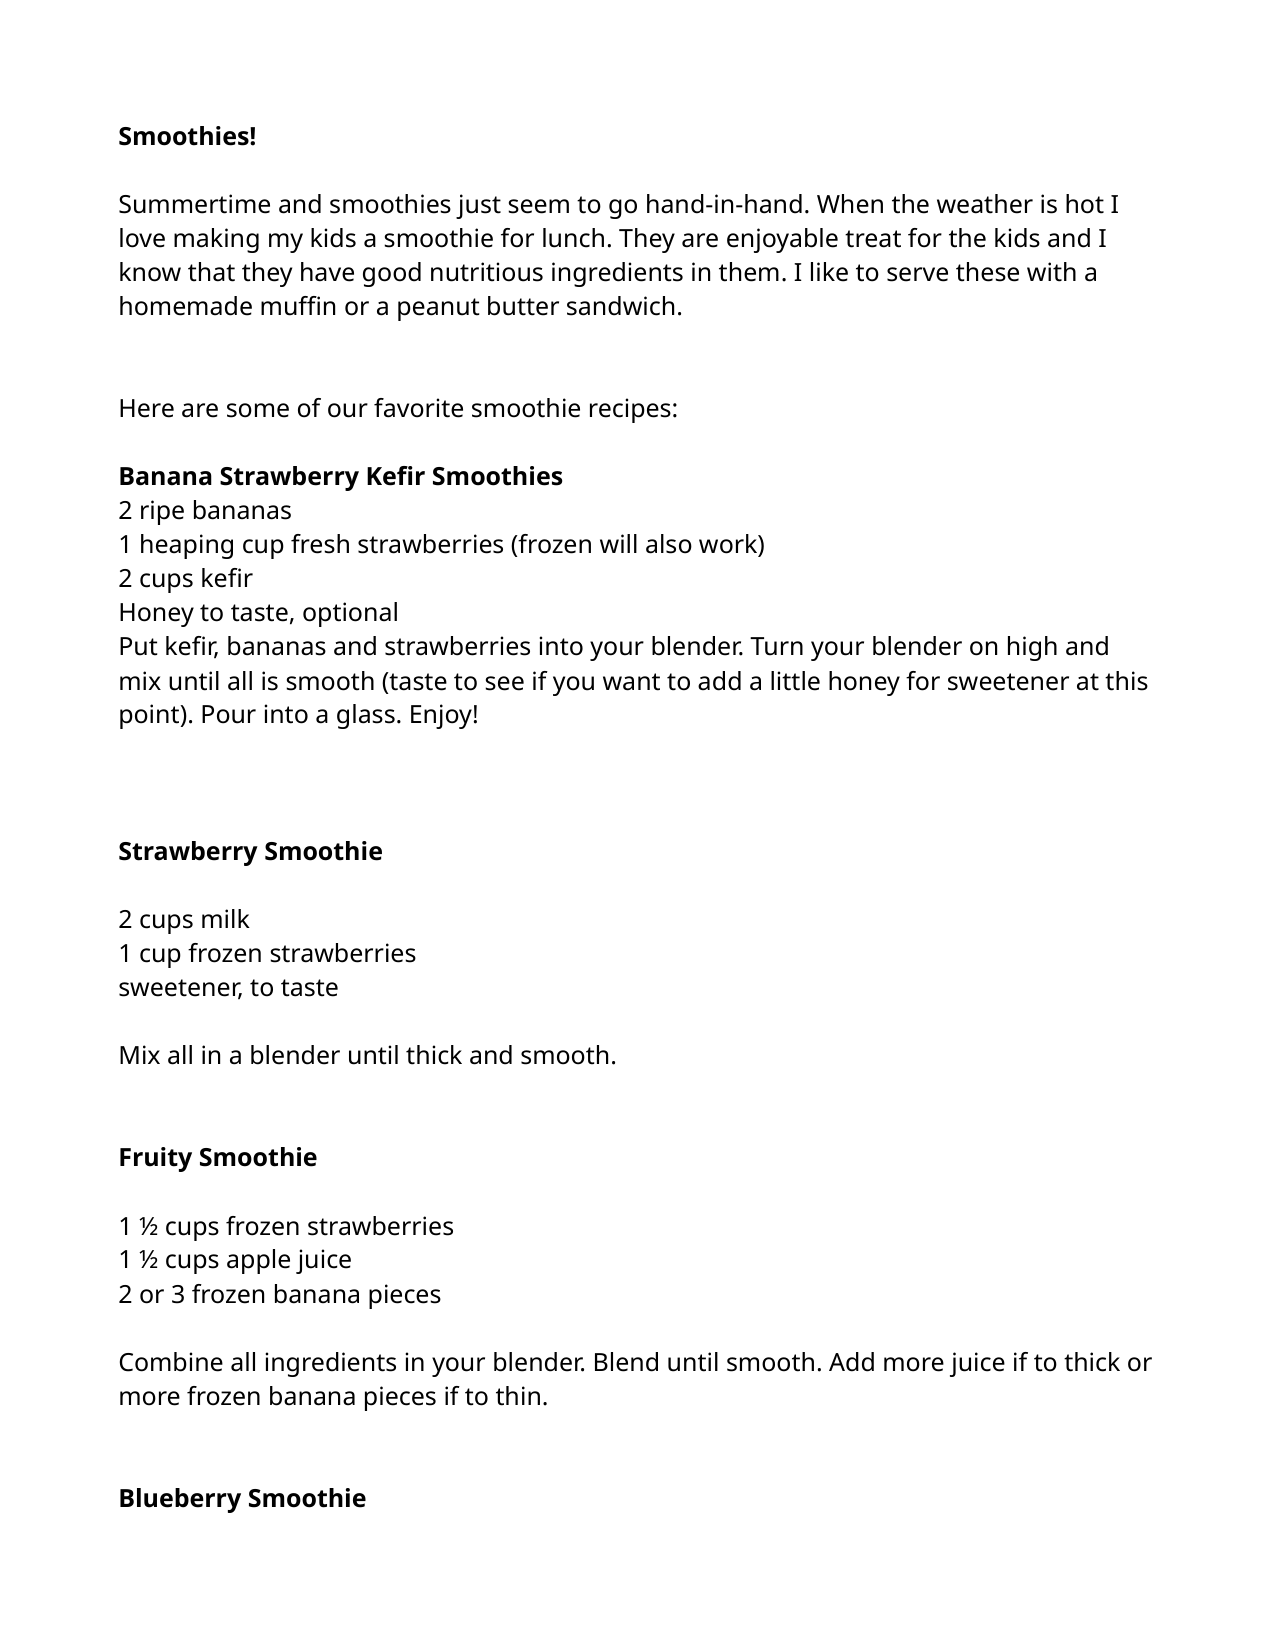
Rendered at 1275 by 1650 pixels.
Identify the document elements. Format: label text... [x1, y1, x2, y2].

text Summertime and smoothies just seem to go hand-in-hand. When the weather is hot I love making my kids a smoothie for lunch. They are enjoyable treat for the kids and I know that they have good nutritious ingredients in them. I like to serve these with a homemade muffin or a peanut butter sandwich. [118, 186, 1157, 322]
text Strawberry Smoothie 2 cups milk 1 cup frozen strawberries sweetener, to taste Mix all in a blender until thick and smooth. [118, 765, 1157, 1072]
text Banana Strawberry Kefir Smoothies [118, 459, 1157, 493]
text 2 ripe bananas 1 heaping cup fresh strawberries (frozen will also work) 2 cups kefir Honey to taste, optional [118, 493, 1157, 629]
text Smoothies! [118, 118, 1157, 152]
text Fruity Smoothie 1 ½ cups frozen strawberries 1 ½ cups apple juice 2 or 3 frozen banana pieces Combine all ingredients in your blender. Blend until smooth. Add more juice if to thick or more frozen banana pieces if to thin. Blueberry Smoothie [118, 1072, 1157, 1515]
text Here are some of our favorite smoothie recipes: [118, 322, 1157, 425]
text Put kefir, bananas and strawberries into your blender. Turn your blender on high and mix until all is smooth (taste to see if you want to add a little honey for sweetener at this point). Pour into a glass. Enjoy! [118, 629, 1157, 731]
